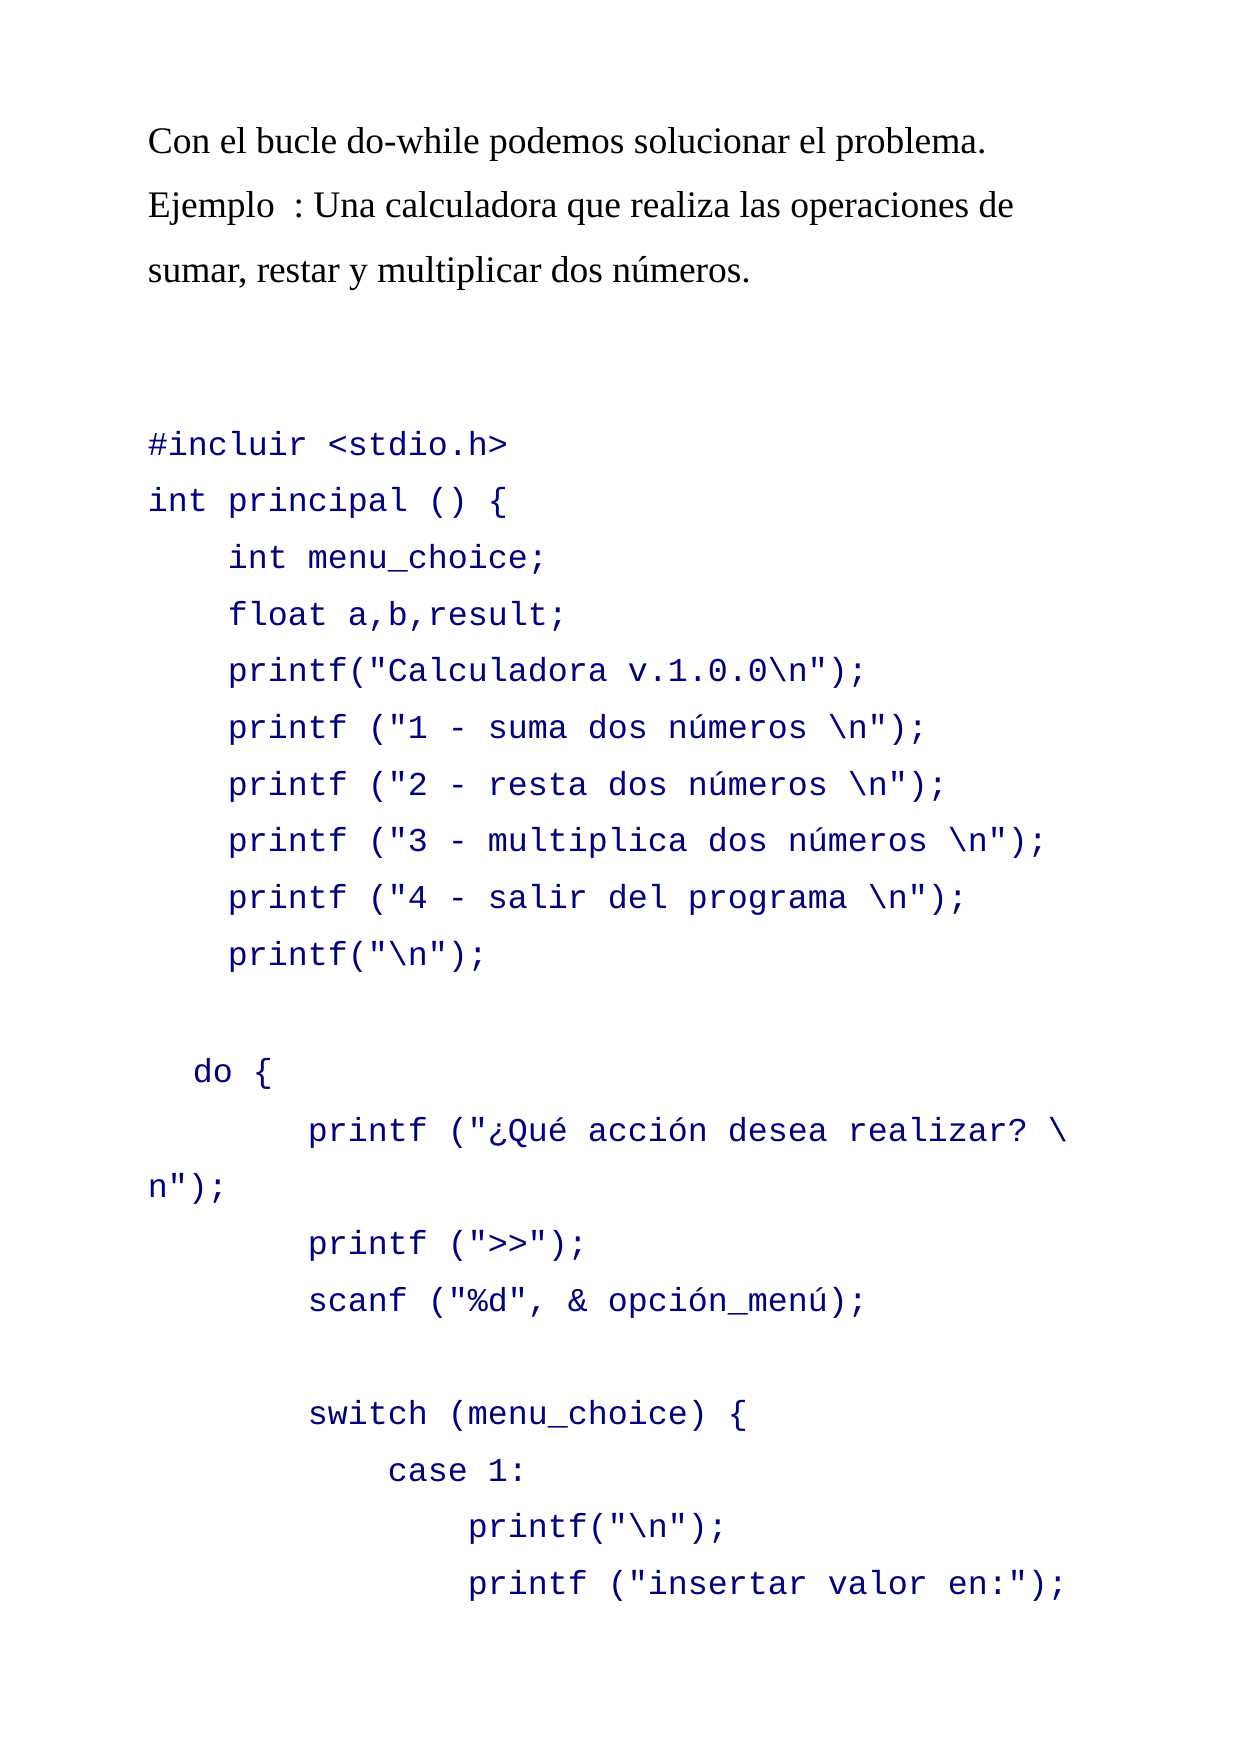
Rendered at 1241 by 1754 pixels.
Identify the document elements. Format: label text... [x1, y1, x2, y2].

text scanf ("%d", & opción_menú); [148, 1283, 1093, 1321]
text printf ("¿Qué acción desea realizar? \n"); [148, 1113, 1093, 1208]
text case 1: [148, 1453, 1093, 1491]
text do { [148, 1051, 1093, 1093]
text printf ("insertar valor en:"); [148, 1567, 1093, 1604]
text Con el bucle do-while podemos solucionar el problema. [148, 118, 1093, 161]
text printf ("1 - suma dos números \n"); [148, 711, 1093, 748]
text #incluir <stdio.h> [148, 427, 1093, 465]
text printf("Calculadora v.1.0.0\n"); [148, 654, 1093, 692]
text int menu_choice; [148, 541, 1093, 578]
text Ejemplo : Una calculadora que realiza las operaciones de sumar, restar y multiplicar dos números. [148, 183, 1093, 291]
text printf ("4 - salir del programa \n"); [148, 881, 1093, 918]
text switch (menu_choice) { [148, 1397, 1093, 1434]
text printf("\n"); [148, 1510, 1093, 1548]
text printf ("2 - resta dos números \n"); [148, 767, 1093, 805]
text int principal () { [148, 484, 1093, 522]
text float a,b,result; [148, 597, 1093, 635]
text printf ("3 - multiplica dos números \n"); [148, 824, 1093, 862]
text printf("\n"); [148, 937, 1093, 975]
text printf (">>"); [148, 1227, 1093, 1264]
